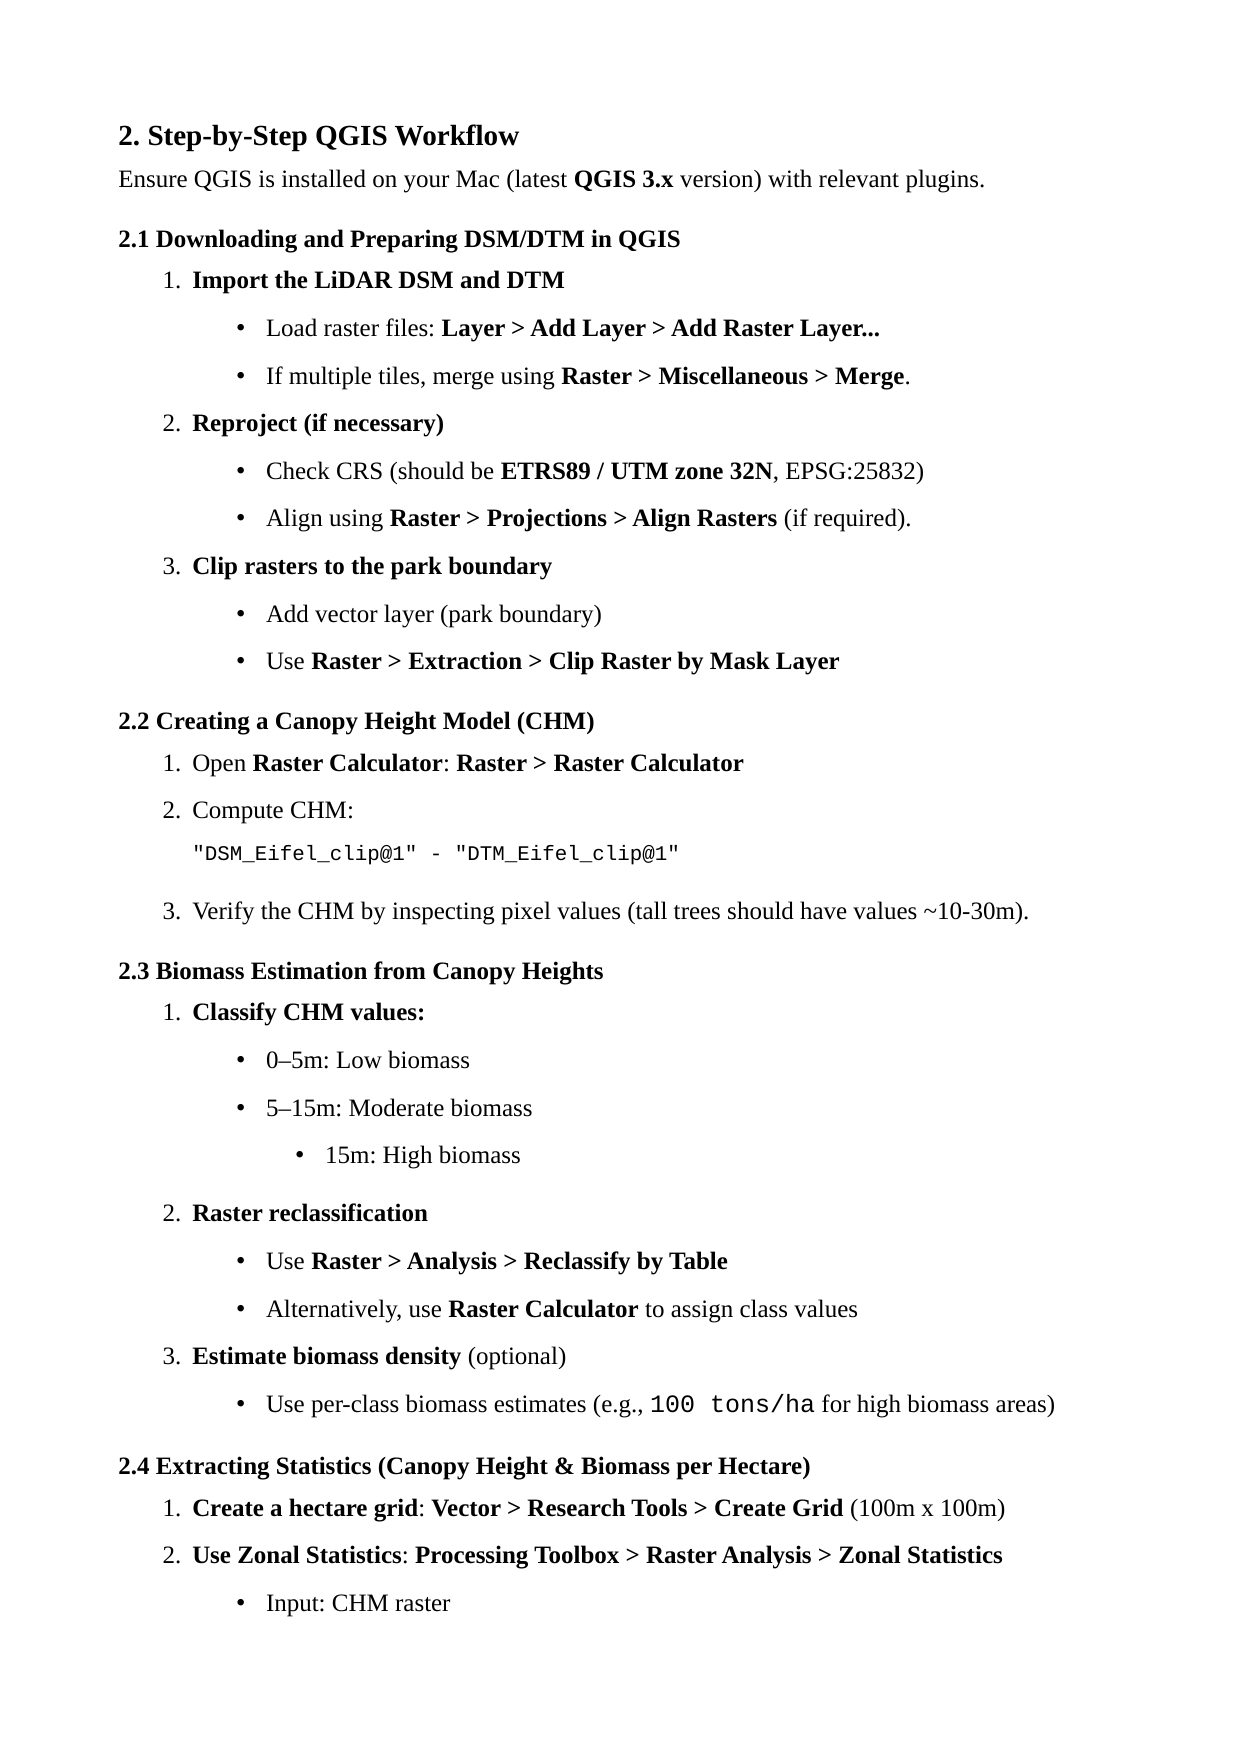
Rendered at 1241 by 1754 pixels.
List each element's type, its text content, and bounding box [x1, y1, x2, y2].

list 5–15m: Moderate biomass [236, 1093, 1122, 1121]
list Check CRS (should be ETRS89 / UTM zone 32N, EPSG:25832) [236, 456, 1122, 485]
subtitle 2.3 Biomass Estimation from Canopy Heights [118, 956, 1122, 985]
list Input: CHM raster [236, 1588, 1122, 1617]
list Use per-class biomass estimates (e.g., 100 tons/ha for high biomass areas) [236, 1389, 1122, 1420]
list Load raster files: Layer > Add Layer > Add Raster Layer... [236, 313, 1122, 342]
list Import the LiDAR DSM and DTM [162, 266, 1122, 294]
list Compute CHM: [162, 795, 1122, 824]
text Ensure QGIS is installed on your Mac (latest QGIS 3.x version) with relevant plugins. [118, 164, 1122, 193]
list If multiple tiles, merge using Raster > Miscellaneous > Merge. [236, 361, 1122, 389]
subtitle 2.4 Extracting Statistics (Canopy Height & Biomass per Hectare) [118, 1451, 1122, 1480]
list Use Zonal Statistics: Processing Toolbox > Raster Analysis > Zonal Statistics [162, 1540, 1122, 1569]
list Open Raster Calculator: Raster > Raster Calculator [162, 748, 1122, 776]
list Use Raster > Extraction > Clip Raster by Mask Layer [236, 646, 1122, 675]
list Create a hectare grid: Vector > Research Tools > Create Grid (100m x 100m) [162, 1493, 1122, 1521]
list Alternatively, use Raster Calculator to assign class values [236, 1294, 1122, 1322]
list Raster reclassification [162, 1198, 1122, 1227]
list Verify the CHM by inspecting pixel values (tall trees should have values ~10-30m). [162, 896, 1122, 925]
list Clip rasters to the park boundary [162, 551, 1122, 580]
list Use Raster > Analysis > Reclassify by Table [236, 1246, 1122, 1275]
list 15m: High biomass [295, 1140, 1063, 1169]
list 0–5m: Low biomass [236, 1045, 1122, 1074]
list "DSM_Eifel_clip@1" - "DTM_Eifel_clip@1" [162, 843, 1122, 867]
subtitle 2.2 Creating a Canopy Height Model (CHM) [118, 706, 1122, 735]
subtitle 2. Step-by-Step QGIS Workflow [118, 118, 1122, 152]
list Reproject (if necessary) [162, 408, 1122, 437]
subtitle 2.1 Downloading and Preparing DSM/DTM in QGIS [118, 224, 1122, 253]
list Align using Raster > Projections > Align Rasters (if required). [236, 503, 1122, 532]
list Estimate biomass density (optional) [162, 1341, 1122, 1370]
list Classify CHM values: [162, 997, 1122, 1026]
list Add vector layer (park boundary) [236, 599, 1122, 627]
